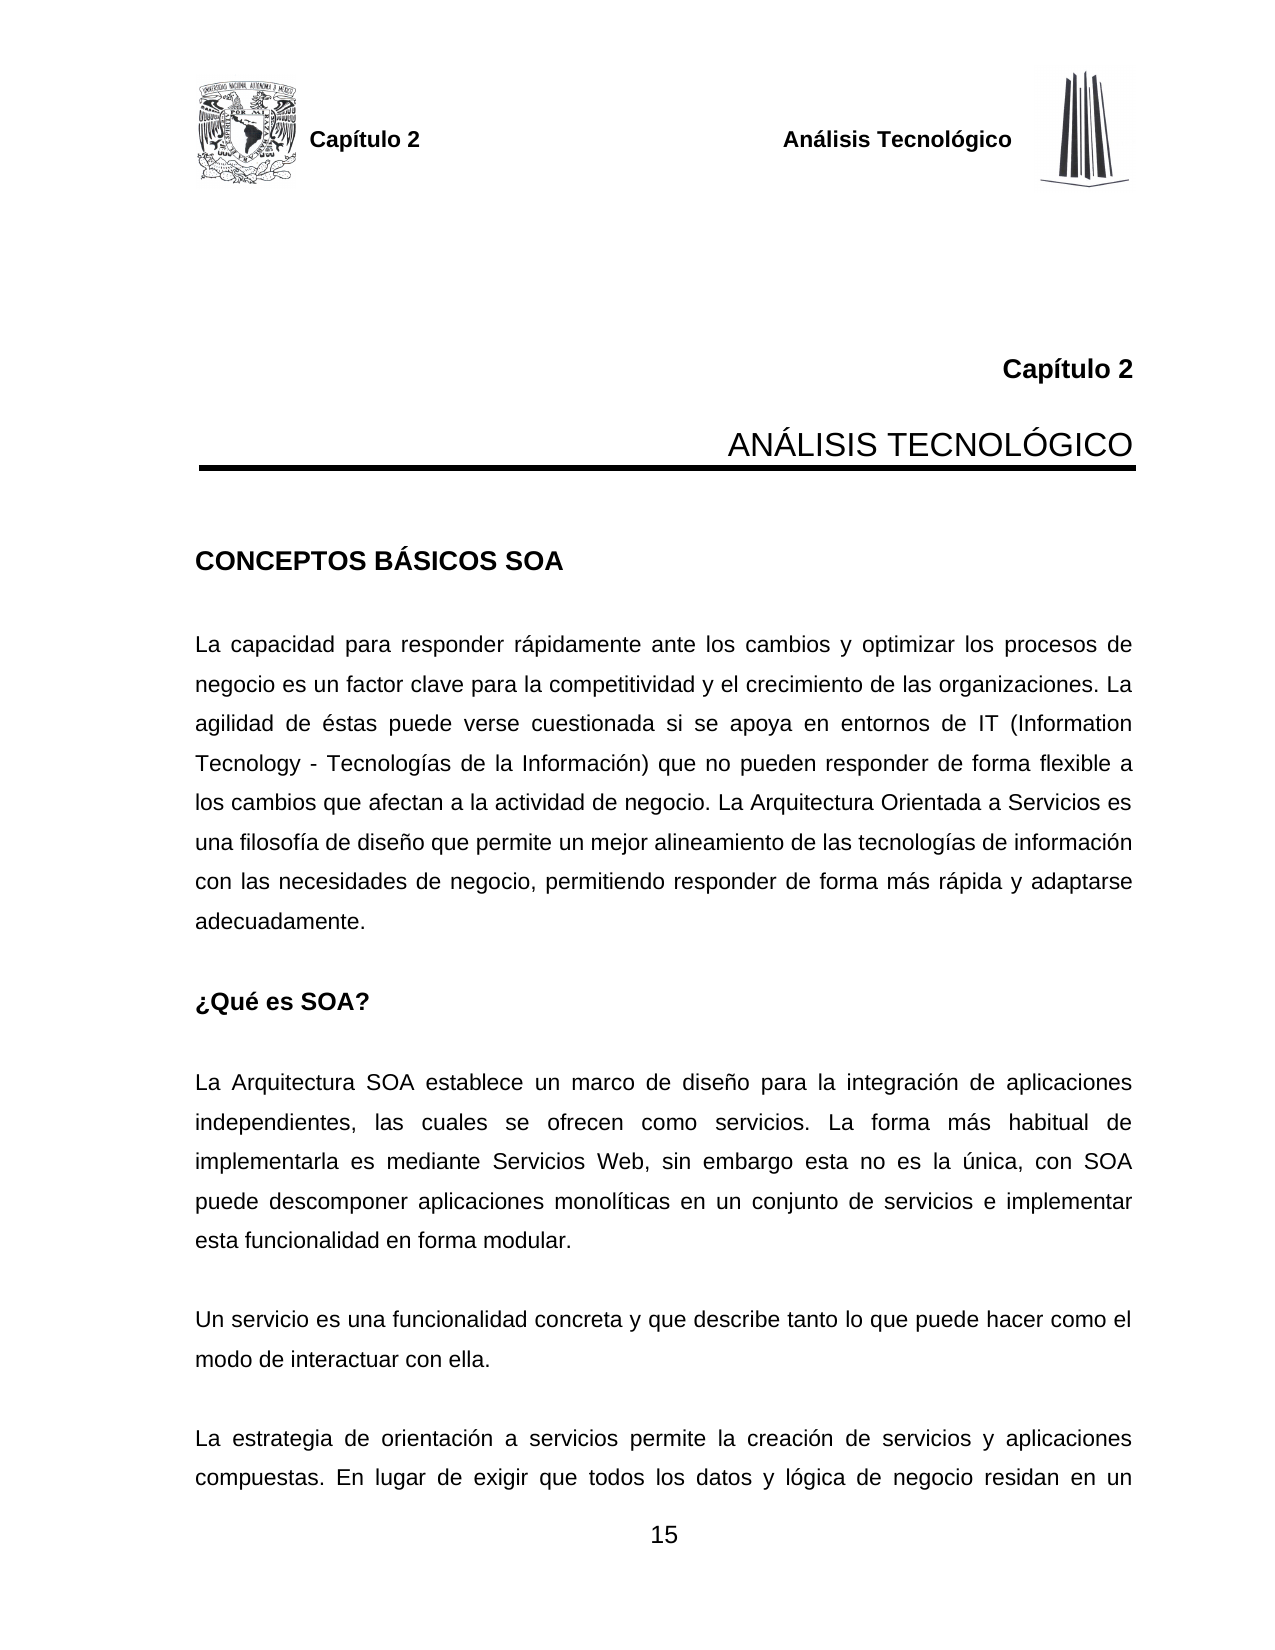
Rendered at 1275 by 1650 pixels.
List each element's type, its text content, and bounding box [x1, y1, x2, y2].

text ANÁLISIS TECNOLÓGICO [195, 425, 1133, 463]
text La estrategia de orientación a servicios permite la creación de servicios y aplicaciones compuestas. En lugar de exigir que todos los datos y lógica de negocio residan en un [195, 1424, 1133, 1490]
text Un servicio es una funcionalidad concreta y que describe tanto lo que puede hacer como el modo de interactuar con ella. [195, 1306, 1133, 1372]
text La Arquitectura SOA establece un marco de diseño para la integración de aplicaciones independientes, las cuales se ofrecen como servicios. La forma más habitual de implementarla es mediante Servicios Web, sin embargo esta no es la única, con SOA puede descomponer aplicaciones monolíticas en un conjunto de servicios e implementar esta funcionalidad en forma modular. [195, 1069, 1133, 1253]
text Capítulo 2 [195, 353, 1133, 384]
text La capacidad para responder rápidamente ante los cambios y optimizar los procesos de negocio es un factor clave para la competitividad y el crecimiento de las organizaciones. La agilidad de éstas puede verse cuestionada si se apoya en entornos de IT (Information Tecnology - Tecnologías de la Información) que no pueden responder de forma flexible a los cambios que afectan a la actividad de negocio. La Arquitectura Orientada a Servicios es una filosofía de diseño que permite un mejor alineamiento de las tecnologías de información con las necesidades de negocio, permitiendo responder de forma más rápida y adaptarse adecuadamente. [195, 631, 1133, 934]
text CONCEPTOS BÁSICOS SOA [195, 545, 1133, 576]
picture [1034, 65, 1136, 193]
text ¿Qué es SOA? [195, 987, 1133, 1015]
